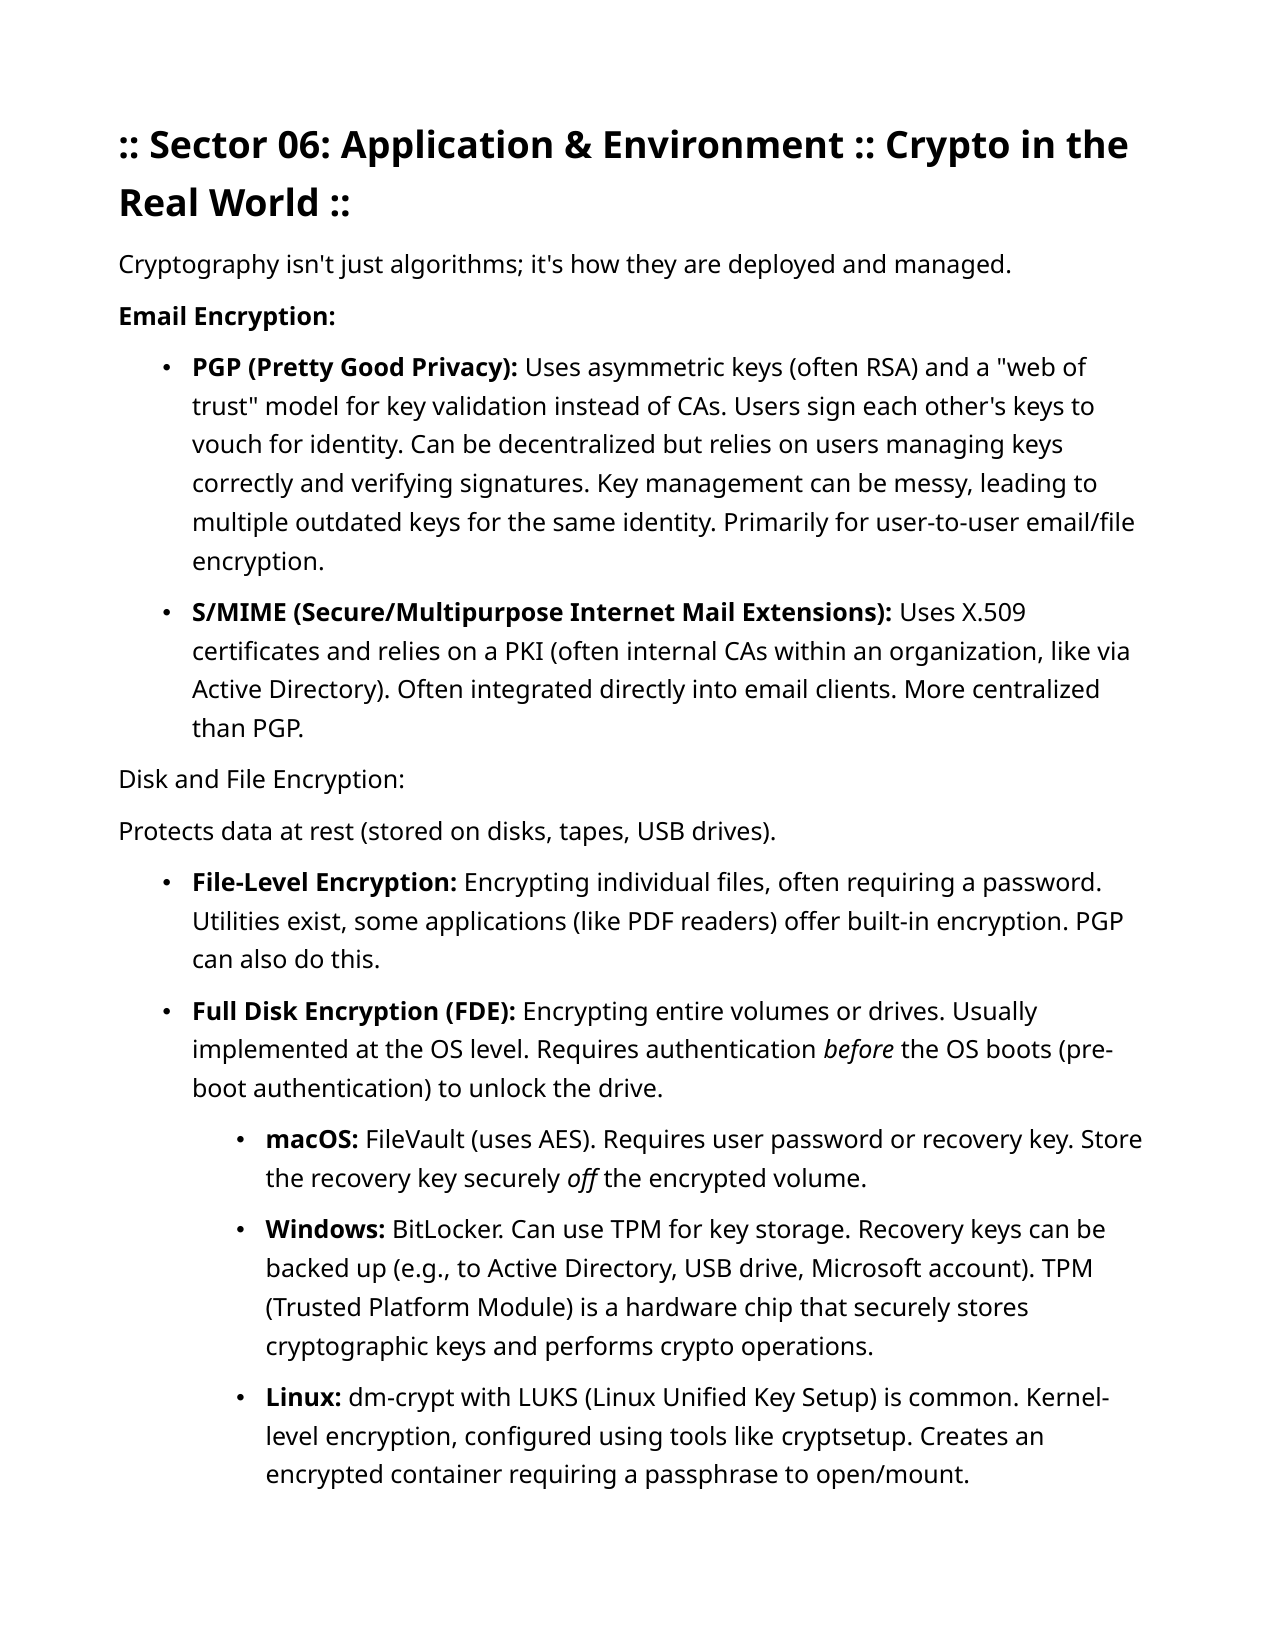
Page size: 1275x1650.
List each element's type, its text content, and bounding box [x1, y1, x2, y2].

text Email Encryption: [118, 298, 1157, 332]
list PGP (Pretty Good Privacy): Uses asymmetric keys (often RSA) and a "web of trust" model for key validation instead of CAs. Users sign each other's keys to vouch for identity. Can be decentralized but relies on users managing keys correctly and verifying signatures. Key management can be messy, leading to multiple outdated keys for the same identity. Primarily for user-to-user email/file encryption. [162, 349, 1157, 577]
text Protects data at rest (stored on disks, tapes, USB drives). [118, 813, 1157, 847]
list S/MIME (Secure/Multipurpose Internet Mail Extensions): Uses X.509 certificates and relies on a PKI (often internal CAs within an organization, like via Active Directory). Often integrated directly into email clients. More centralized than PGP. [162, 594, 1157, 745]
list Full Disk Encryption (FDE): Encrypting entire volumes or drives. Usually implemented at the OS level. Requires authentication before the OS boots (pre-boot authentication) to unlock the drive. [162, 993, 1157, 1105]
list macOS: FileVault (uses AES). Requires user password or recovery key. Store the recovery key securely off the encrypted volume. [236, 1122, 1157, 1195]
list Linux: dm-crypt with LUKS (Linux Unified Key Setup) is common. Kernel-level encryption, configured using tools like cryptsetup. Creates an encrypted container requiring a passphrase to open/mount. [236, 1379, 1157, 1491]
subtitle :: Sector 06: Application & Environment :: Crypto in the Real World :: [118, 118, 1157, 227]
text Cryptography isn't just algorithms; it's how they are deployed and managed. [118, 247, 1157, 281]
list Windows: BitLocker. Can use TPM for key storage. Recovery keys can be backed up (e.g., to Active Directory, USB drive, Microsoft account). TPM (Trusted Platform Module) is a hardware chip that securely stores cryptographic keys and performs crypto operations. [236, 1212, 1157, 1362]
text Disk and File Encryption: [118, 762, 1157, 796]
list File-Level Encryption: Encrypting individual files, often requiring a password. Utilities exist, some applications (like PDF readers) offer built-in encryption. PGP can also do this. [162, 864, 1157, 976]
